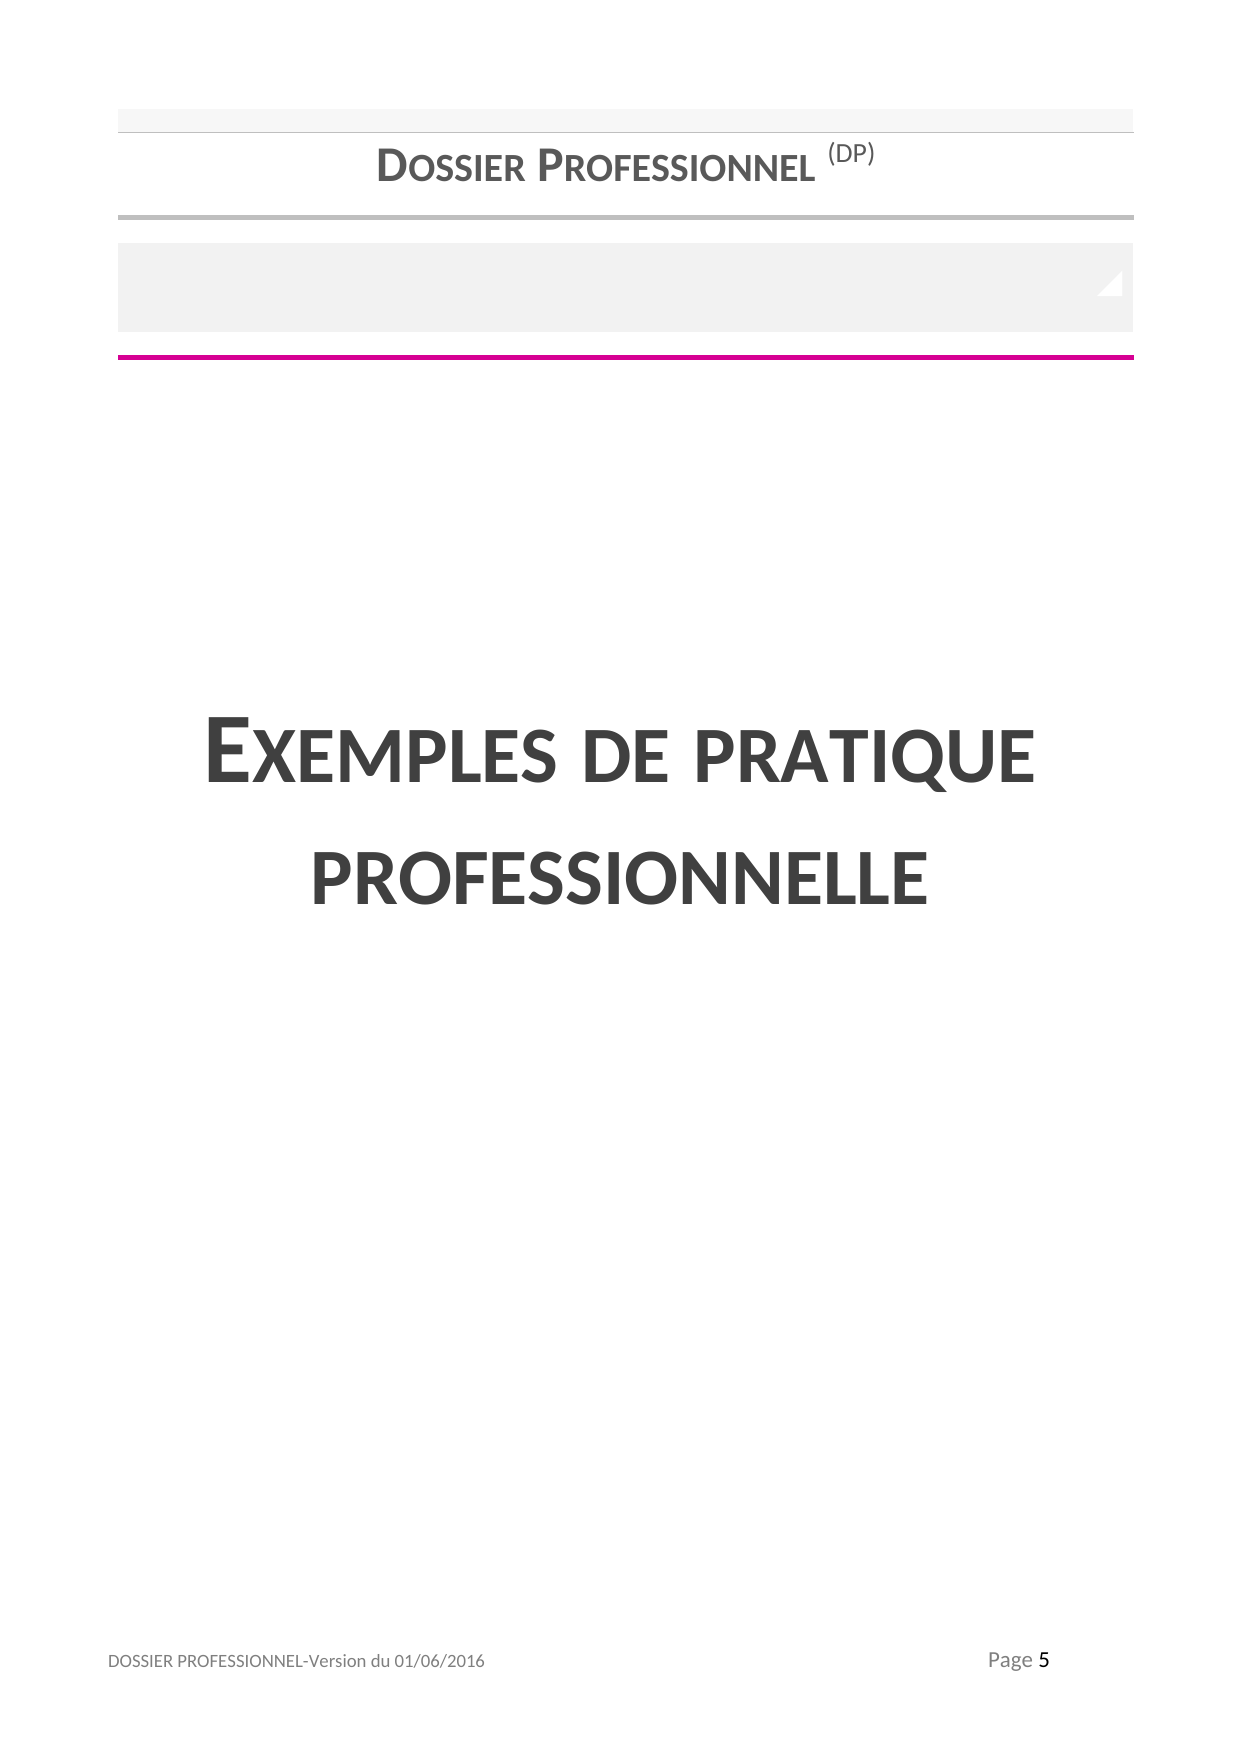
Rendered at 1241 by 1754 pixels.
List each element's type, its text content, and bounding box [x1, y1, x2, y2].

text Exemples de pratique [148, 685, 1093, 807]
text professionnelle [148, 807, 1093, 929]
